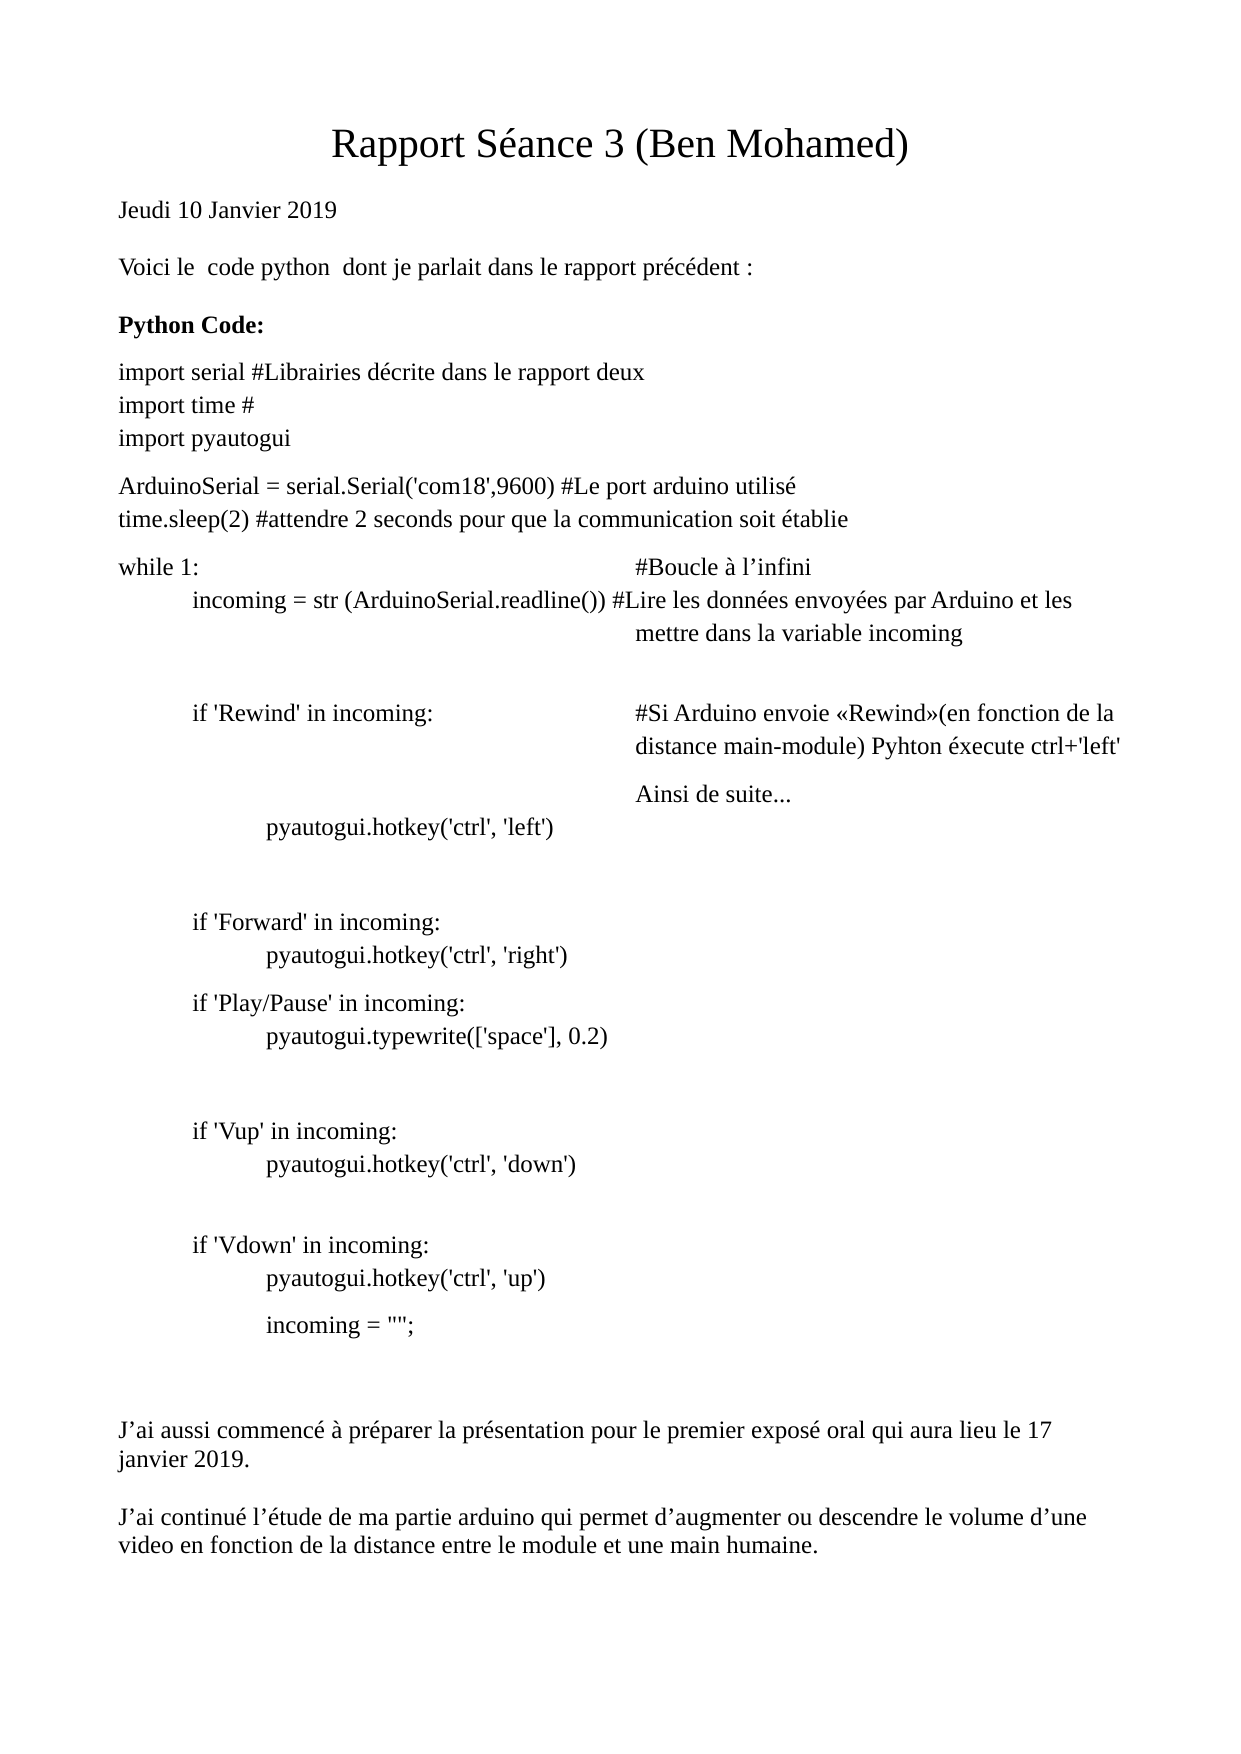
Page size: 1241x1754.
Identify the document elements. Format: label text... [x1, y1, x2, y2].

text if 'Vup' in incoming: pyautogui.hotkey('ctrl', 'down') [118, 1116, 1122, 1211]
text if 'Forward' in incoming: pyautogui.hotkey('ctrl', 'right') [118, 907, 1122, 969]
text Python Code: [118, 310, 1122, 338]
text while 1: #Boucle à l’infini incoming = str (ArduinoSerial.readline()) #Lire les données envoyées par Arduino et les mettre dans la variable incoming [118, 552, 1122, 679]
text incoming = ""; [118, 1310, 1122, 1339]
text Ainsi de suite... pyautogui.hotkey('ctrl', 'left') [118, 779, 1122, 841]
text J’ai continué l’étude de ma partie arduino qui permet d’augmenter ou descendre le volume d’une video en fonction de la distance entre le module et une main humaine. [118, 1502, 1122, 1559]
text Jeudi 10 Janvier 2019 [118, 195, 1122, 223]
text J’ai aussi commencé à préparer la présentation pour le premier exposé oral qui aura lieu le 17 janvier 2019. [118, 1415, 1122, 1473]
text Voici le code python dont je parlait dans le rapport précédent : [118, 252, 1122, 281]
text ArduinoSerial = serial.Serial('com18',9600) #Le port arduino utilisé time.sleep(2) #attendre 2 seconds pour que la communication soit établie [118, 471, 1122, 533]
text if 'Rewind' in incoming: #Si Arduino envoie «Rewind»(en fonction de la distance main-module) Pyhton éxecute ctrl+'left' [118, 698, 1122, 760]
text import serial #Librairies décrite dans le rapport deux import time # import pyautogui [118, 357, 1122, 452]
text if 'Play/Pause' in incoming: pyautogui.typewrite(['space'], 0.2) [118, 988, 1122, 1049]
text Rapport Séance 3 (Ben Mohamed) [118, 118, 1122, 166]
text if 'Vdown' in incoming: pyautogui.hotkey('ctrl', 'up') [118, 1230, 1122, 1291]
